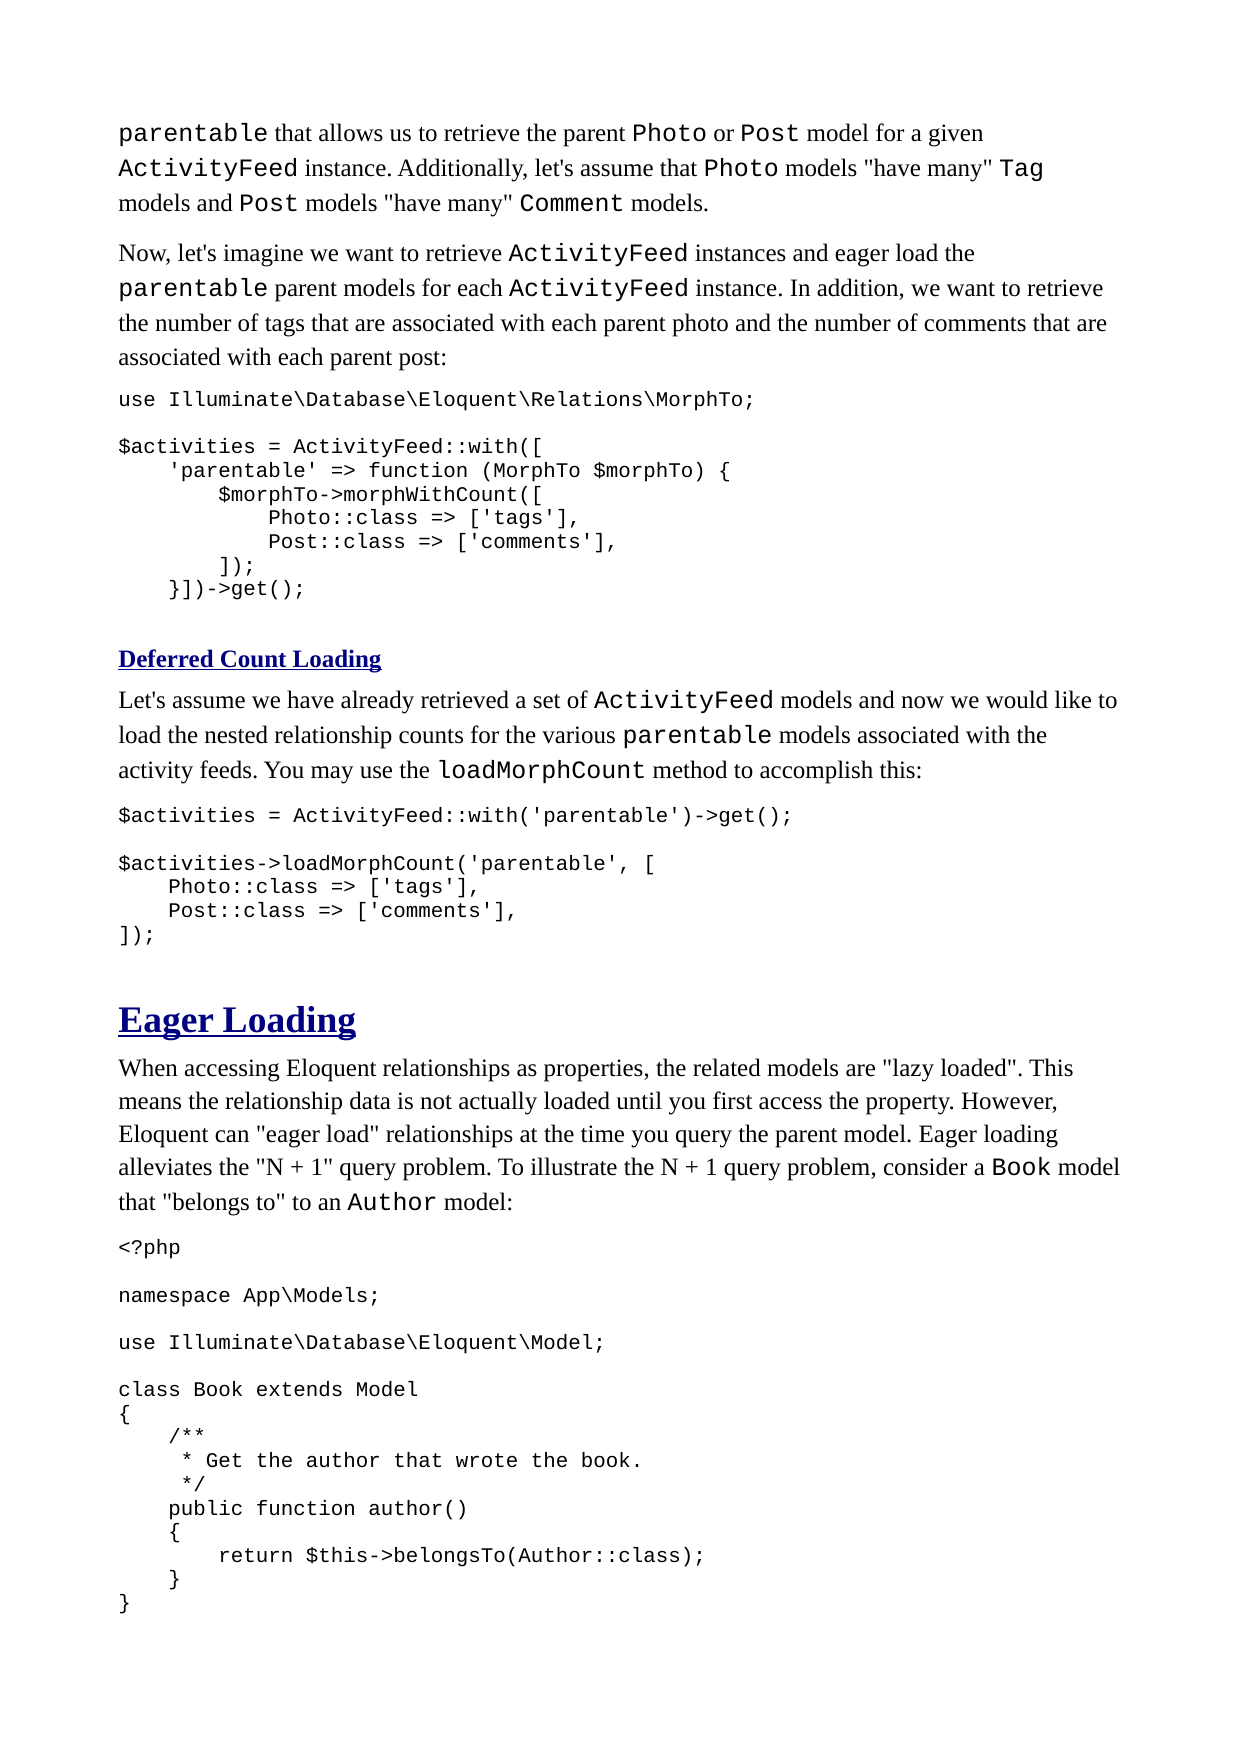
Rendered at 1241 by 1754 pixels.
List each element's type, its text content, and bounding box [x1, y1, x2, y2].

text { [118, 1403, 1122, 1427]
text $activities = ActivityFeed::with('parentable')->get(); [118, 805, 1122, 829]
text */ [118, 1474, 1122, 1497]
text Let's assume we have already retrieved a set of ActivityFeed models and now we would like to load the nested relationship counts for the various parentable models associated with the activity feeds. You may use the loadMorphCount method to accomplish this: [118, 685, 1122, 786]
subtitle Eager Loading [118, 998, 1122, 1041]
text <?php [118, 1237, 1122, 1261]
text public function author() [118, 1497, 1122, 1521]
text Photo::class => ['tags'], [118, 876, 1122, 900]
text * Get the author that wrote the book. [118, 1450, 1122, 1474]
text ]); [118, 924, 1122, 947]
text class Book extends Model [118, 1379, 1122, 1403]
text When accessing Eloquent relationships as properties, the related models are "lazy loaded". This means the relationship data is not actually loaded until you first access the property. However, Eloquent can "eager load" relationships at the time you query the parent model. Eager loading alleviates the "N + 1" query problem. To illustrate the N + 1 query problem, consider a Book model that "belongs to" to an Author model: [118, 1053, 1122, 1218]
text use Illuminate\Database\Eloquent\Model; [118, 1332, 1122, 1356]
text }])->get(); [118, 578, 1122, 602]
text 'parentable' => function (MorphTo $morphTo) { [118, 460, 1122, 484]
text $activities->loadMorphCount('parentable', [ [118, 853, 1122, 876]
text /** [118, 1427, 1122, 1450]
text Now, let's imagine we want to retrieve ActivityFeed instances and eager load the parentable parent models for each ActivityFeed instance. In addition, we want to retrieve the number of tags that are associated with each parent photo and the number of comments that are associated with each parent post: [118, 238, 1122, 370]
text Post::class => ['comments'], [118, 531, 1122, 555]
text { [118, 1521, 1122, 1545]
text use Illuminate\Database\Eloquent\Relations\MorphTo; [118, 389, 1122, 413]
text $activities = ActivityFeed::with([ [118, 436, 1122, 460]
text Photo::class => ['tags'], [118, 507, 1122, 531]
text Post::class => ['comments'], [118, 900, 1122, 924]
text } [118, 1592, 1122, 1616]
text parentable that allows us to retrieve the parent Photo or Post model for a given ActivityFeed instance. Additionally, let's assume that Photo models "have many" Tag models and Post models "have many" Comment models. [118, 118, 1122, 219]
text return $this->belongsTo(Author::class); [118, 1545, 1122, 1568]
text ]); [118, 555, 1122, 578]
subtitle Deferred Count Loading [118, 644, 1122, 673]
text namespace App\Models; [118, 1285, 1122, 1308]
text $morphTo->morphWithCount([ [118, 484, 1122, 507]
text } [118, 1568, 1122, 1592]
